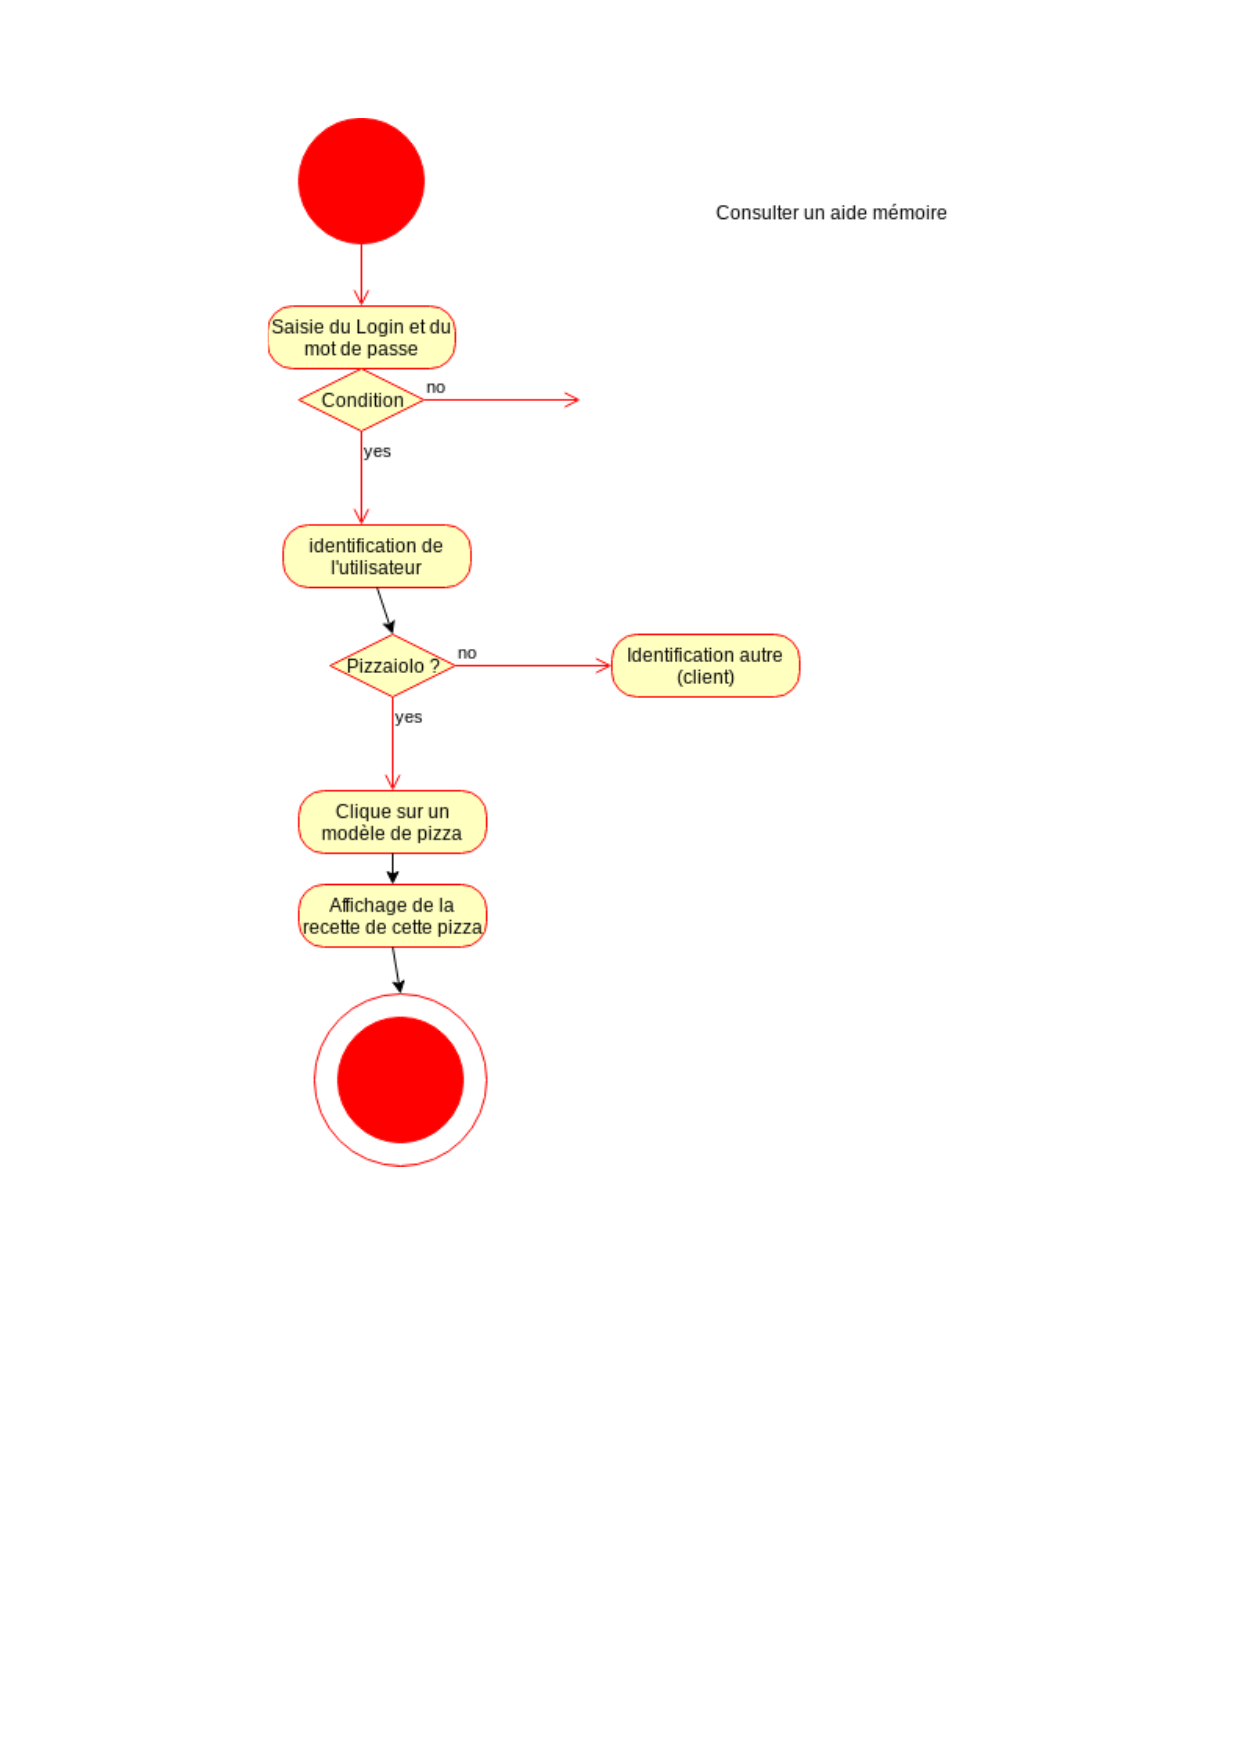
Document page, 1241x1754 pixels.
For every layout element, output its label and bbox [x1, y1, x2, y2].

picture [267, 118, 973, 1167]
